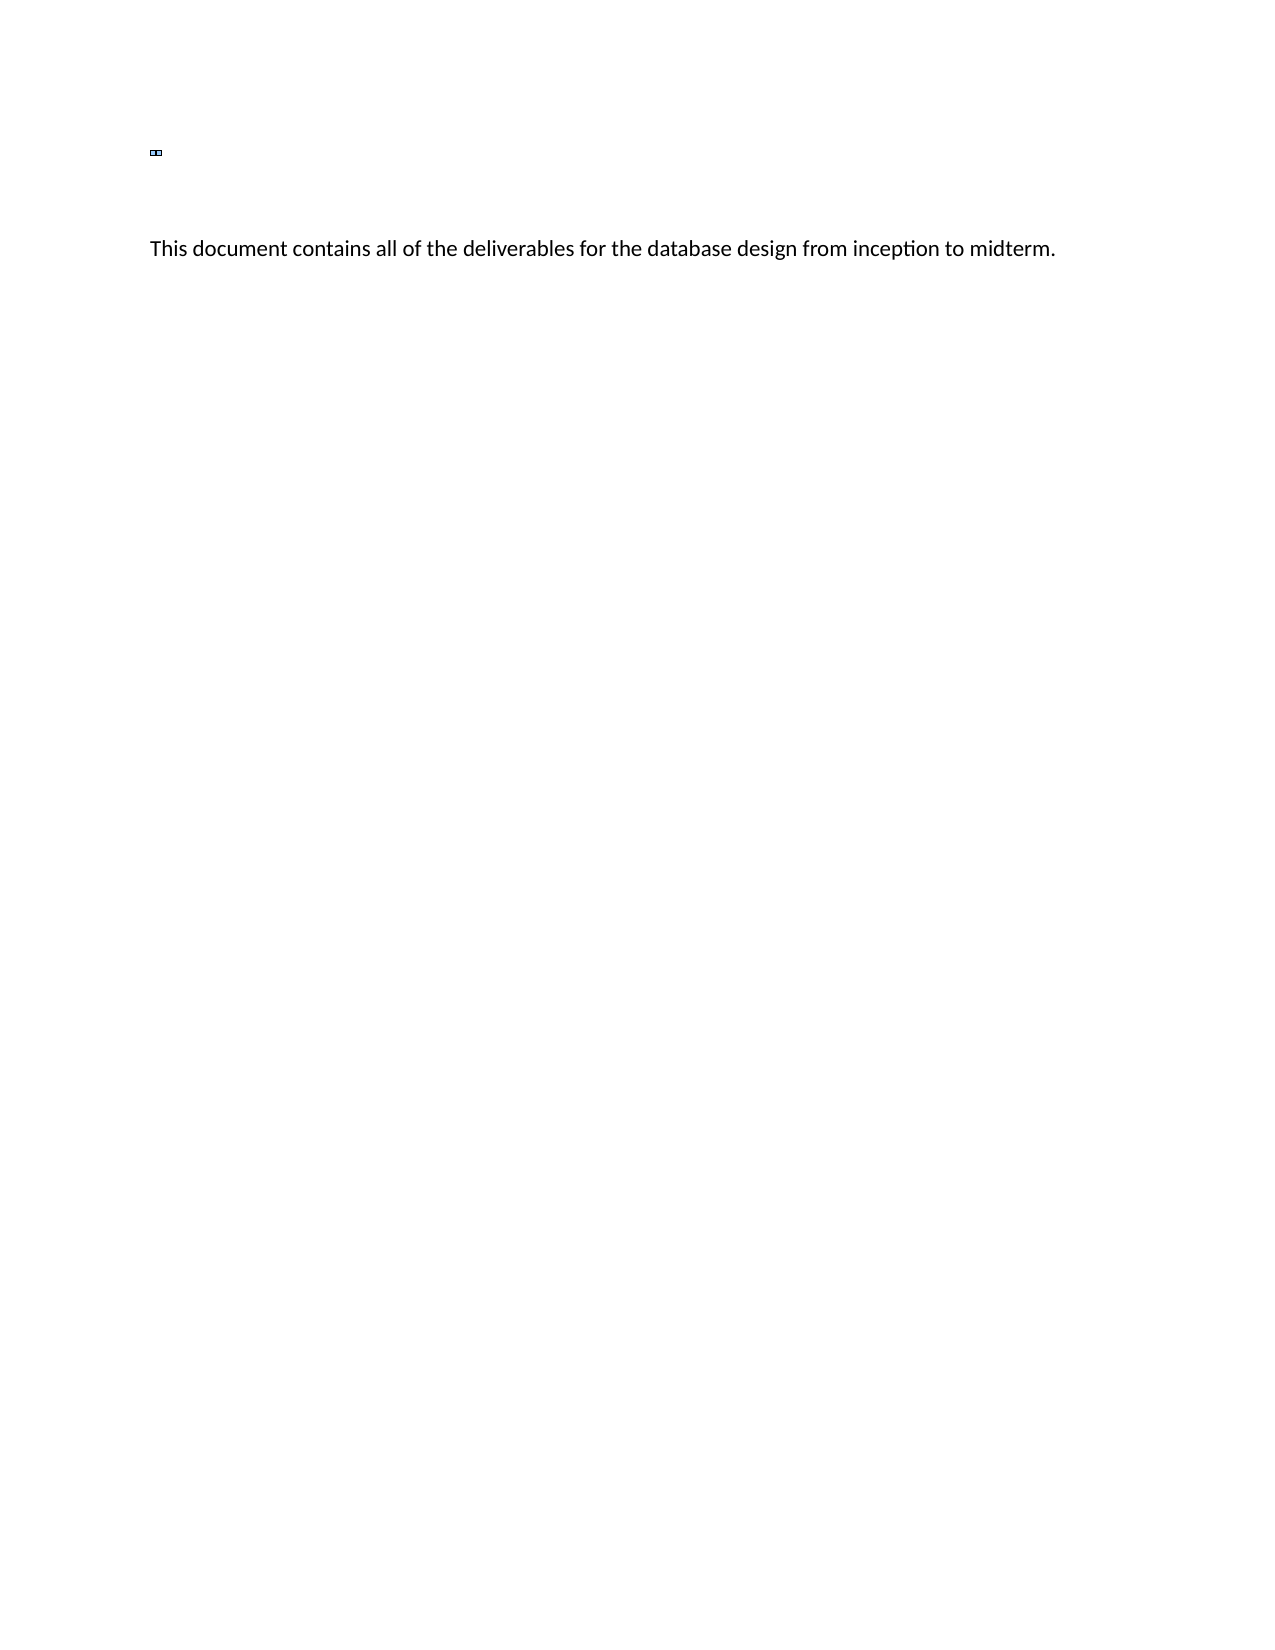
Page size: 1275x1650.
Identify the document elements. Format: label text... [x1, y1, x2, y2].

table_header This document contains all of the deliverables for the database design from inception to midterm. [139, 234, 1136, 262]
